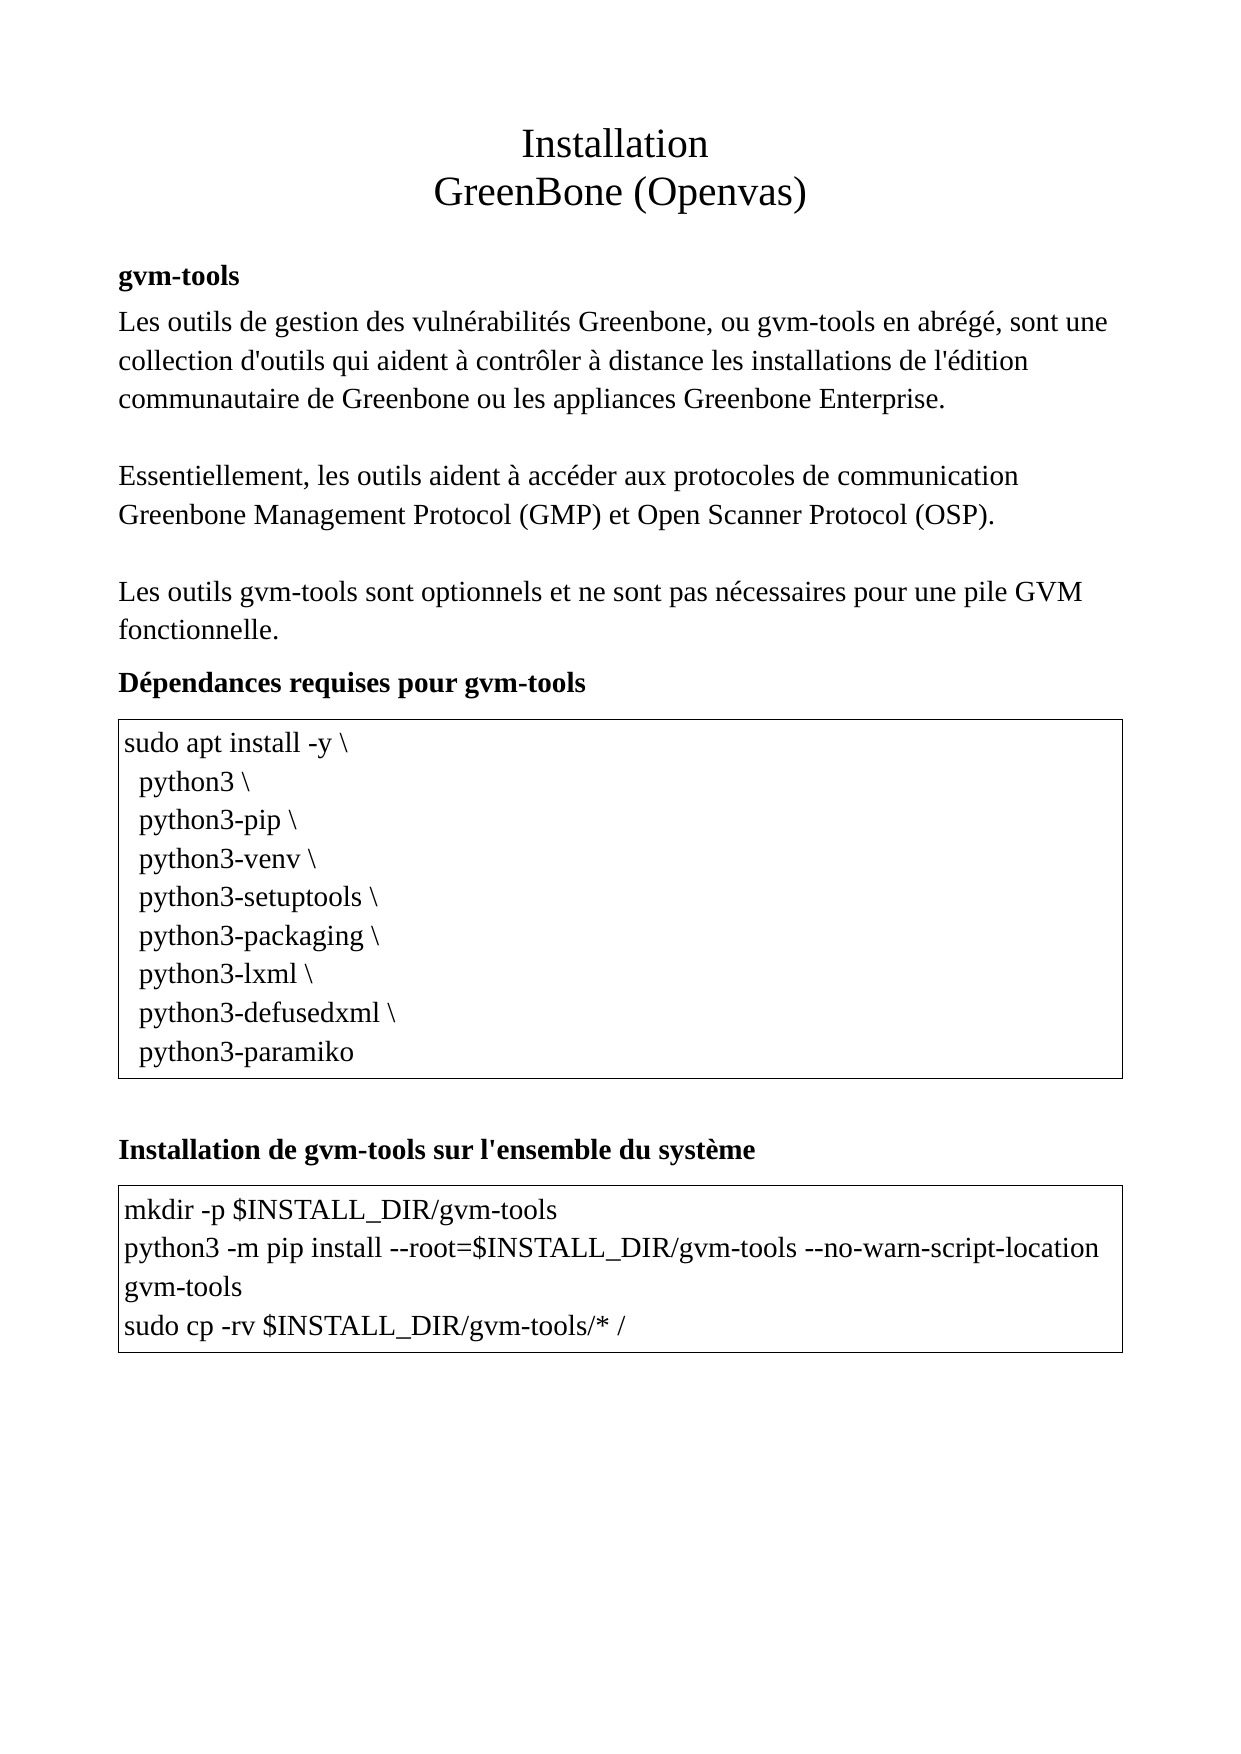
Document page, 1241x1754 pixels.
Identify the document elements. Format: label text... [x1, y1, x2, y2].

table_header sudo apt install -y \ python3 \ python3-pip \ python3-venv \ python3-setuptools \ python3-packaging \ python3-lxml \ python3-defusedxml \ python3-paramiko [119, 720, 1122, 1078]
table_header mkdir -p $INSTALL_DIR/gvm-tools python3 -m pip install --root=$INSTALL_DIR/gvm-tools --no-warn-script-location gvm-tools sudo cp -rv $INSTALL_DIR/gvm-tools/* / [119, 1186, 1122, 1352]
text Les outils de gestion des vulnérabilités Greenbone, ou gvm-tools en abrégé, sont une collection d'outils qui aident à contrôler à distance les installations de l'édition communautaire de Greenbone ou les appliances Greenbone Enterprise. Essentiellement, les outils aident à accéder aux protocoles de communication Greenbone Management Protocol (GMP) et Open Scanner Protocol (OSP). Les outils gvm-tools sont optionnels et ne sont pas nécessaires pour une pile GVM fonctionnelle. [118, 304, 1122, 646]
text Installation de gvm-tools sur l'ensemble du système [118, 1132, 1122, 1166]
text Dépendances requises pour gvm-tools [118, 666, 1122, 699]
subtitle gvm-tools [118, 258, 1122, 292]
